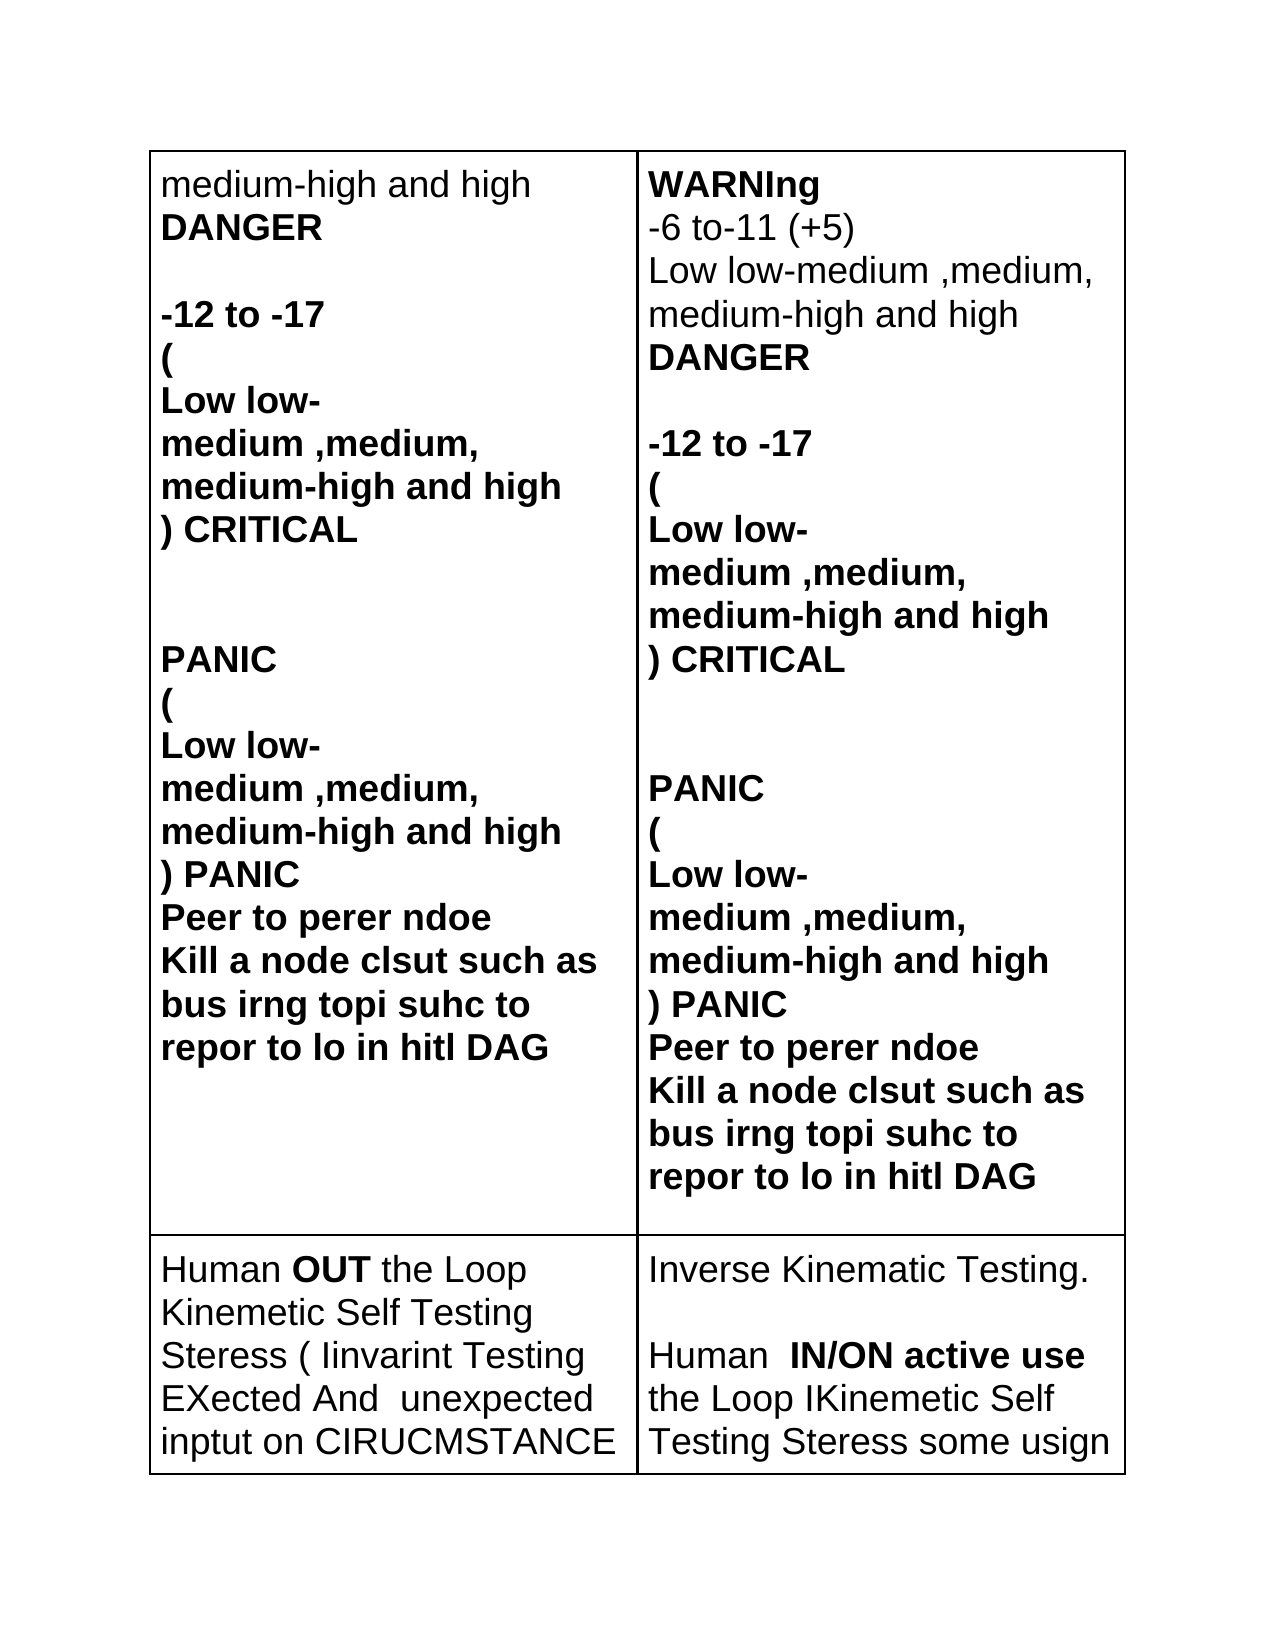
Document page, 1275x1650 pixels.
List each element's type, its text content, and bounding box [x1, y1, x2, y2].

table_cell Human OUT the Loop Kinemetic Self Testing Steress ( Iinvarint Testing EXected And unexpected inptut on CIRUCMSTANCE [151, 1236, 636, 1473]
table_cell Inverse Kinematic Testing. Human IN/ON active use the Loop IKinemetic Self Testing Steress some usign [639, 1236, 1124, 1473]
table_header WARNIng -6 to-11 (+5) Low low-medium ,medium, medium-high and high DANGER -12 to -17 ( Low low-medium ,medium, medium-high and high ) CRITICAL PANIC ( Low low-medium ,medium, medium-high and high ) PANIC Peer to perer ndoe Kill a node clsut such as bus irng topi suhc to repor to lo in hitl DAG [639, 152, 1124, 1234]
table_header medium-high and high DANGER -12 to -17 ( Low low-medium ,medium, medium-high and high ) CRITICAL PANIC ( Low low-medium ,medium, medium-high and high ) PANIC Peer to perer ndoe Kill a node clsut such as bus irng topi suhc to repor to lo in hitl DAG [151, 152, 636, 1234]
